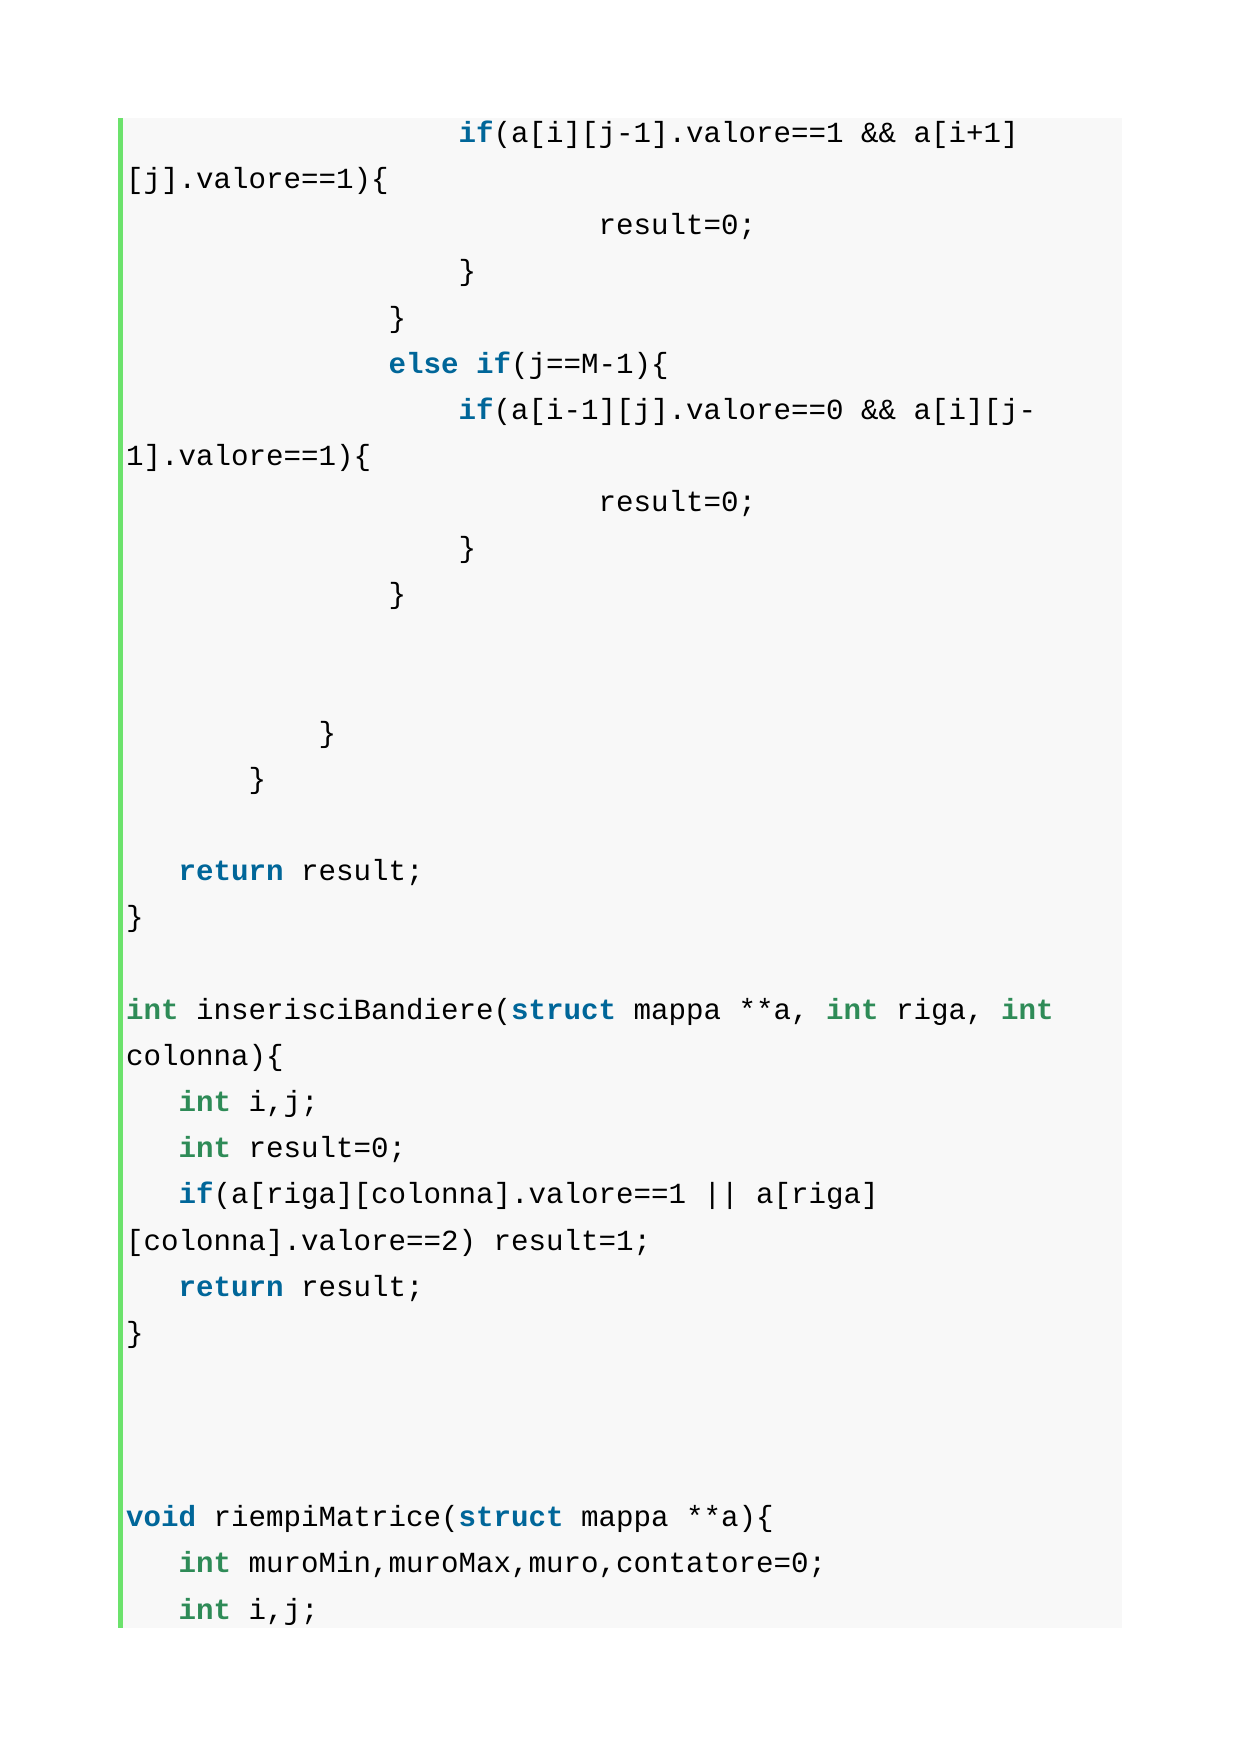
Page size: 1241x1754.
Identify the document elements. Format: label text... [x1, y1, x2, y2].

text if(a[riga][colonna].valore==1 || a[riga][colonna].valore==2) result=1; [123, 1179, 1122, 1259]
text else if(j==M-1){ [123, 349, 1122, 382]
text } [123, 303, 1122, 336]
text void riempiMatrice(struct mappa **a){ [123, 1502, 1122, 1536]
text } [123, 903, 1122, 936]
text } [123, 718, 1122, 751]
text result=0; [123, 487, 1122, 520]
text int result=0; [123, 1133, 1122, 1166]
text } [123, 579, 1122, 613]
text if(a[i][j-1].valore==1 && a[i+1][j].valore==1){ [123, 118, 1122, 197]
text int inserisciBandiere(struct mappa **a, int riga, int colonna){ [123, 995, 1122, 1074]
text if(a[i-1][j].valore==0 && a[i][j-1].valore==1){ [123, 395, 1122, 474]
text result=0; [123, 210, 1122, 243]
text return result; [123, 856, 1122, 889]
text } [123, 764, 1122, 797]
text int muroMin,muroMax,muro,contatore=0; [123, 1549, 1122, 1582]
text int i,j; [123, 1595, 1122, 1628]
text return result; [123, 1272, 1122, 1305]
text int i,j; [123, 1087, 1122, 1120]
text } [123, 1318, 1122, 1351]
text } [123, 533, 1122, 566]
text } [123, 257, 1122, 289]
